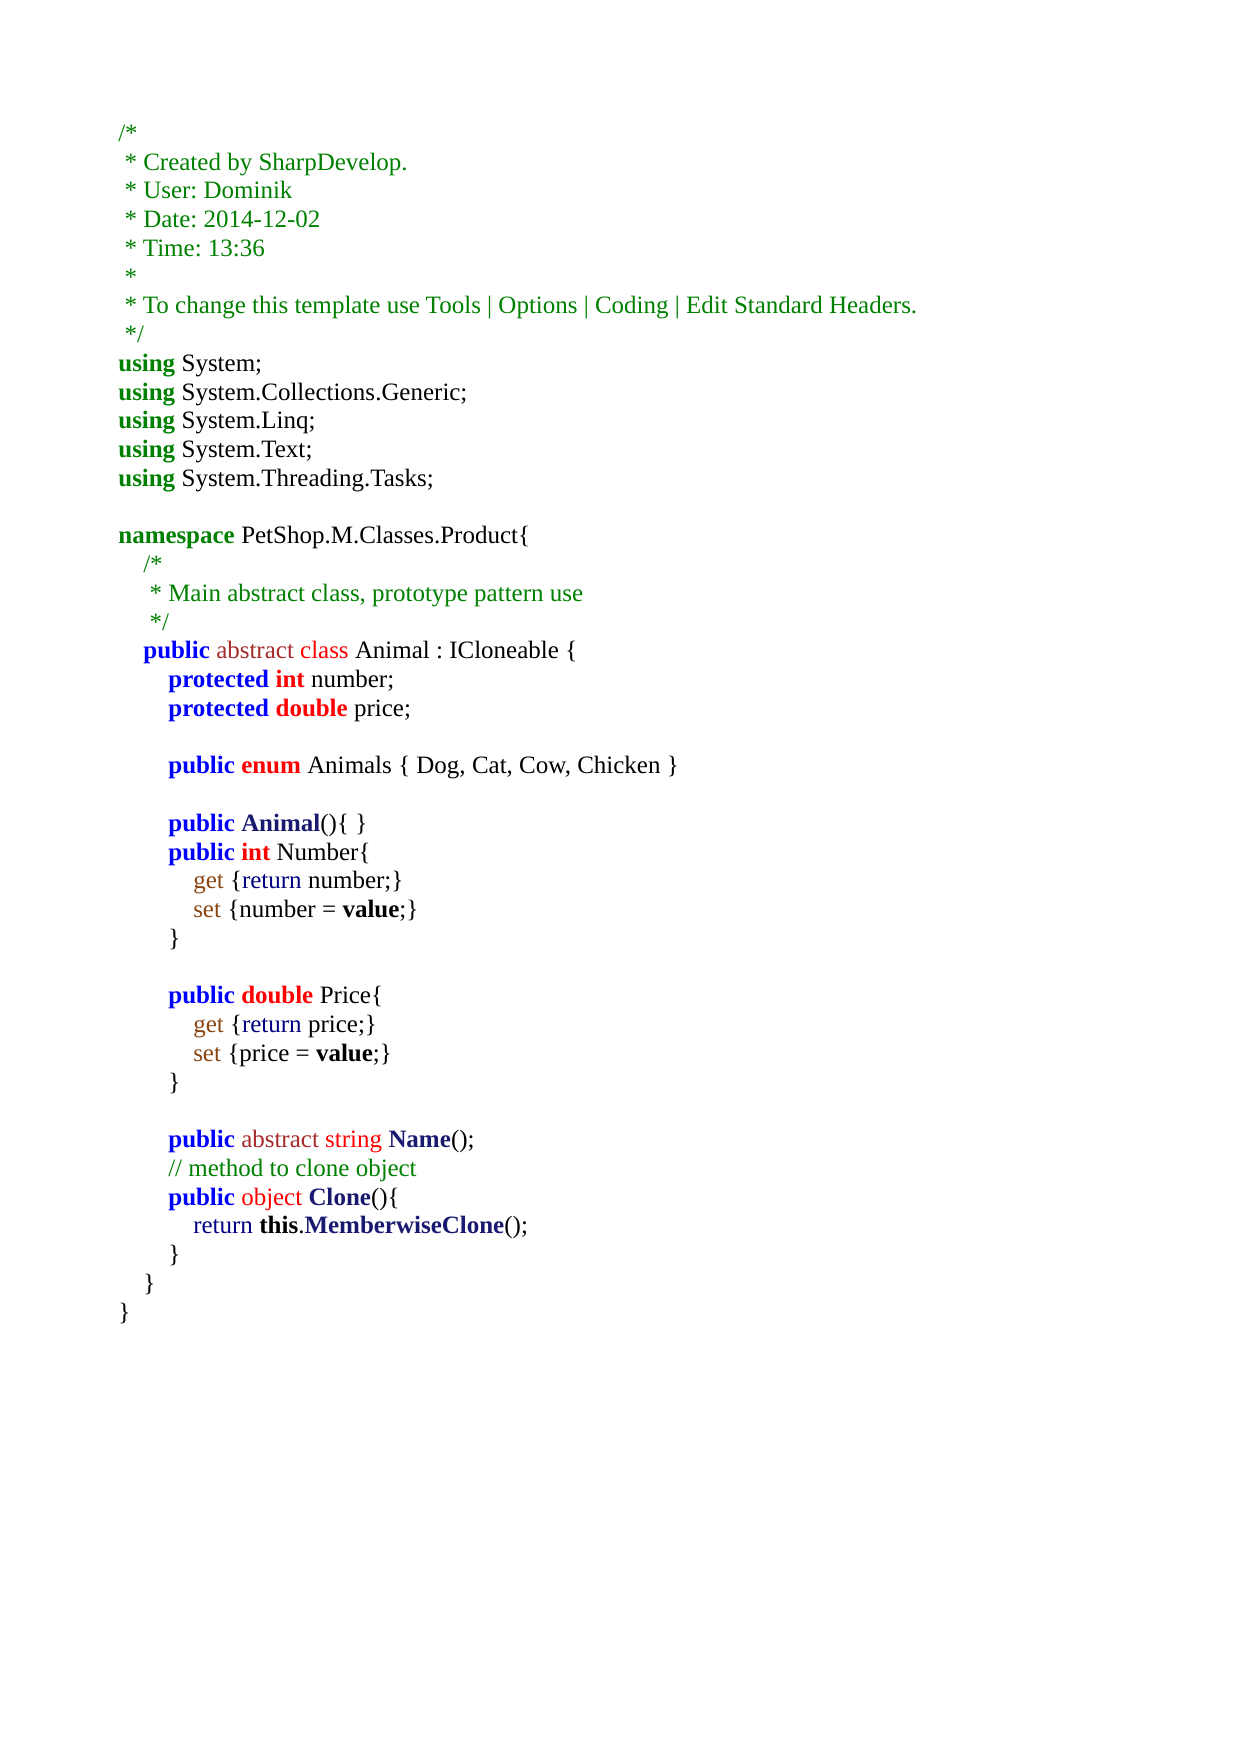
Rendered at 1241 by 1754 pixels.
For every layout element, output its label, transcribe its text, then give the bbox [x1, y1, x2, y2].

text /* * Created by SharpDevelop. * User: Dominik * Date: 2014-12-02 * Time: 13:36 * * To change this template use Tools | Options | Coding | Edit Standard Headers. */ using System; using System.Collections.Generic; using System.Linq; using System.Text; using System.Threading.Tasks; namespace PetShop.M.Classes.Product{ /* * Main abstract class, prototype pattern use */ public abstract class Animal : ICloneable { protected int number; protected double price; public enum Animals { Dog, Cat, Cow, Chicken } public Animal(){ } public int Number{ get {return number;} set {number = value;} } public double Price{ get {return price;} set {price = value;} } public abstract string Name(); // method to clone object public object Clone(){ return this.MemberwiseClone(); } } } [118, 118, 1122, 1326]
